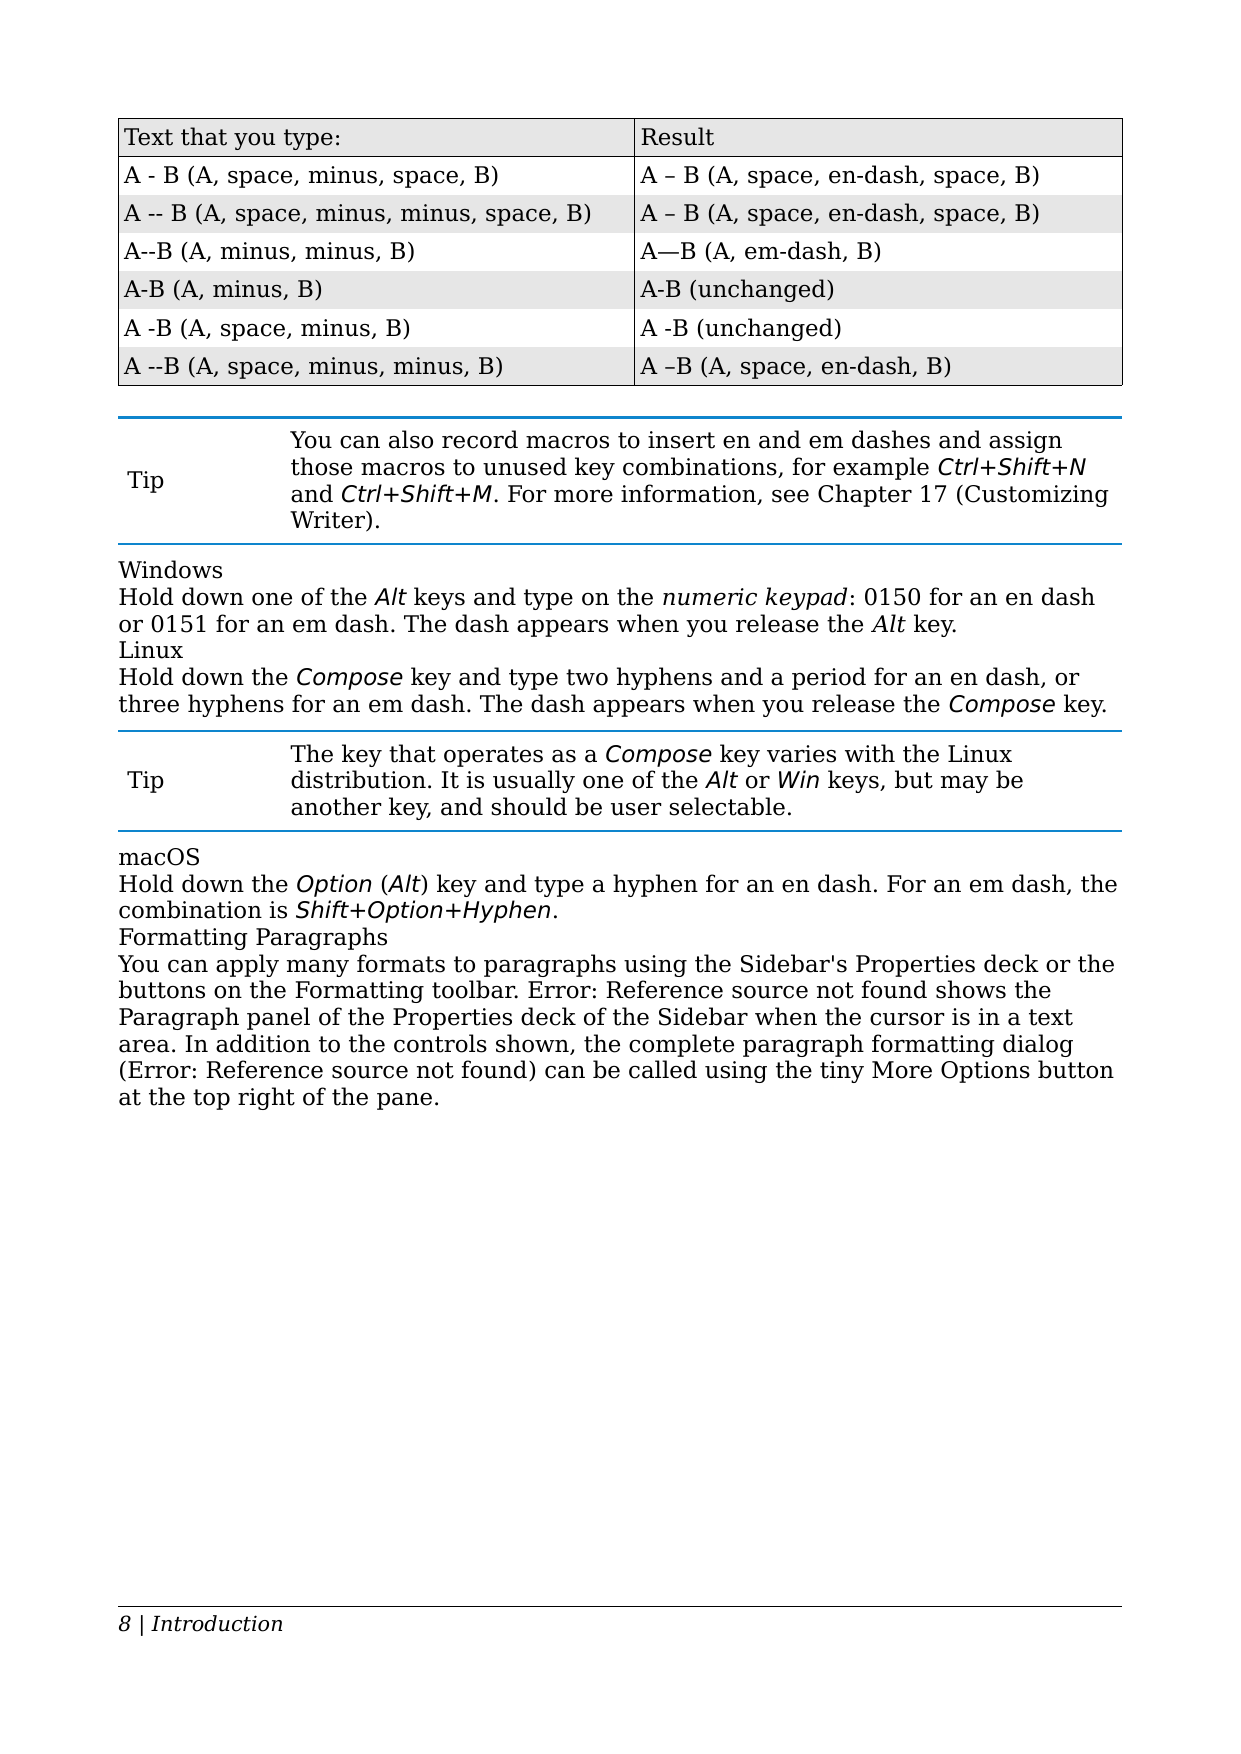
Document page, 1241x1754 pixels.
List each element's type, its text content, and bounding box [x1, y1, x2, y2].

text Linux [118, 637, 1122, 664]
table_header Result [635, 119, 1122, 156]
text Formatting Paragraphs [118, 924, 1122, 951]
table_cell A -B (A, space, minus, B) [119, 309, 634, 347]
table_cell A -- B (A, space, minus, minus, space, B) [119, 195, 634, 233]
table_header The key that operates as a Compose key varies with the Linux distribution. It is usually one of the Alt or Win keys, but may be another key, and should be user selectable. [281, 732, 1122, 829]
text Hold down the Compose key and type two hyphens and a period for an en dash, or three hyphens for an em dash. The dash appears when you release the Compose key. [118, 664, 1122, 717]
table_cell A -B (unchanged) [635, 309, 1122, 347]
table_cell A-B (A, minus, B) [119, 271, 634, 309]
text Hold down the Option (Alt) key and type a hyphen for an en dash. For an em dash, the combination is Shift+Option+Hyphen. [118, 871, 1122, 924]
text macOS [118, 844, 1122, 871]
table_header You can also record macros to insert en and em dashes and assign those macros to unused key combinations, for example Ctrl+Shift+N and Ctrl+Shift+M. For more information, see Chapter 17 (Customizing Writer). [281, 419, 1122, 543]
text Hold down one of the Alt keys and type on the numeric keypad: 0150 for an en dash or 0151 for an em dash. The dash appears when you release the Alt key. [118, 584, 1122, 637]
text Windows [118, 557, 1122, 584]
table_cell A --B (A, space, minus, minus, B) [119, 347, 634, 385]
table_cell A-B (unchanged) [635, 271, 1122, 309]
table_cell A - B (A, space, minus, space, B) [119, 157, 634, 194]
table_header Text that you type: [119, 119, 634, 156]
table_header Tip [118, 419, 281, 543]
table_cell A—B (A, em-dash, B) [635, 233, 1122, 271]
text You can apply many formats to paragraphs using the Sidebar's Properties deck or the buttons on the Formatting toolbar. Error: Reference source not found shows the Paragraph panel of the Properties deck of the Sidebar when the cursor is in a text area. In addition to the controls shown, the complete paragraph formatting dialog (Error: Reference source not found) can be called using the tiny More Options button at the top right of the pane. [118, 951, 1122, 1111]
table_cell A – B (A, space, en-dash, space, B) [635, 157, 1122, 194]
table_header Tip [118, 732, 281, 829]
table_cell A –B (A, space, en-dash, B) [635, 347, 1122, 385]
table_cell A – B (A, space, en-dash, space, B) [635, 195, 1122, 233]
table_cell A--B (A, minus, minus, B) [119, 233, 634, 271]
